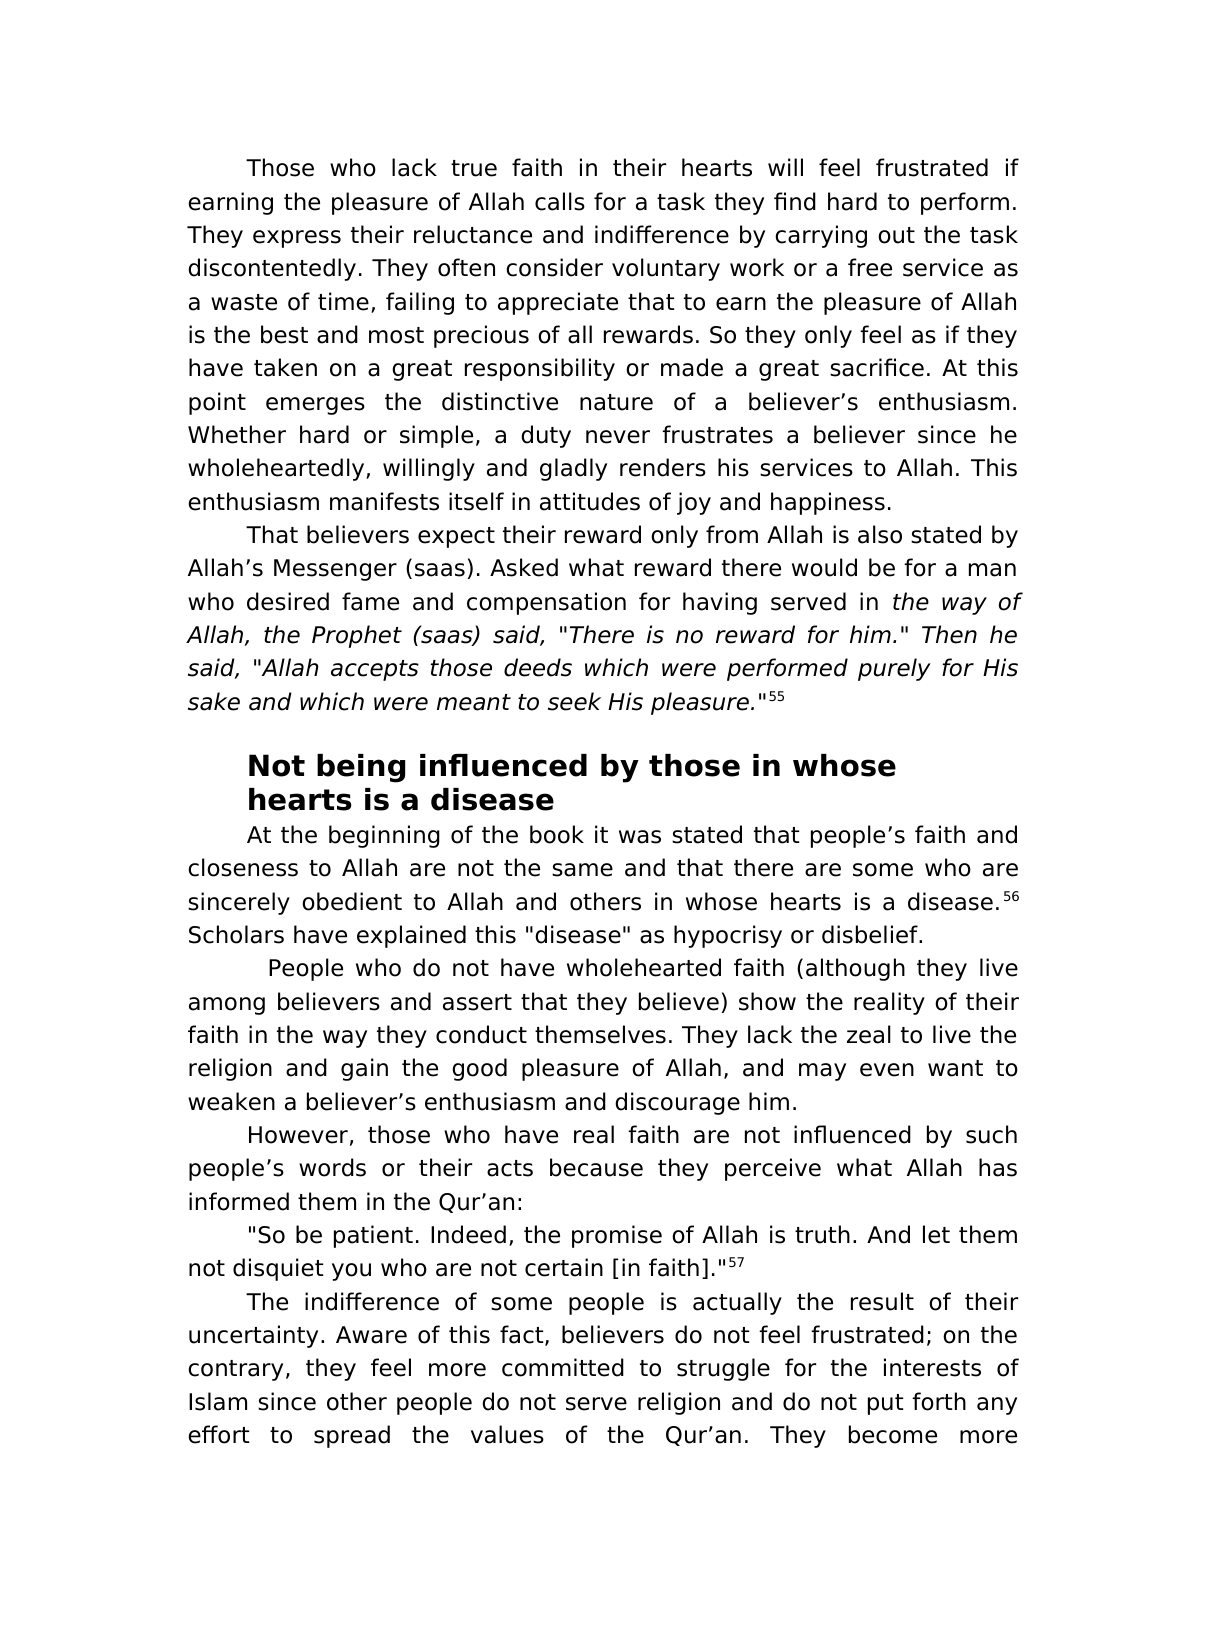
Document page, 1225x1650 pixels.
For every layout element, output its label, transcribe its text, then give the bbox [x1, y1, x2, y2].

text At the beginning of the book it was stated that people’s faith and closeness to Allah are not the same and that there are some who are sincerely obedient to Allah and others in whose hearts is a disease.56 Scholars have explained this "disease" as hypocrisy or disbelief. [187, 817, 1020, 950]
text However, those who have real faith are not influenced by such people’s words or their acts because they perceive what Allah has informed them in the Qur’an: [187, 1117, 1020, 1217]
text People who do not have wholehearted faith (although they live among believers and assert that they believe) show the reality of their faith in the way they conduct themselves. They lack the zeal to live the religion and gain the good pleasure of Allah, and may even want to weaken a believer’s enthusiasm and discourage him. [187, 950, 1020, 1117]
text hearts is a disease [187, 783, 1020, 817]
text That believers expect their reward only from Allah is also stated by Allah’s Messenger (saas). Asked what reward there would be for a man who desired fame and compensation for having served in the way of Allah, the Prophet (saas) said, "There is no reward for him." Then he said, "Allah accepts those deeds which were performed purely for His sake and which were meant to seek His pleasure."55 [187, 517, 1020, 717]
text Not being influenced by those in whose [187, 750, 1020, 783]
text The indifference of some people is actually the result of their uncertainty. Aware of this fact, believers do not feel frustrated; on the contrary, they feel more committed to struggle for the interests of Islam since other people do not serve religion and do not put forth any effort to spread the values of the Qur’an. They become more [187, 1283, 1020, 1450]
text "So be patient. Indeed, the promise of Allah is truth. And let them not disquiet you who are not certain [in faith]."57 [187, 1217, 1020, 1283]
text Those who lack true faith in their hearts will feel frustrated if earning the pleasure of Allah calls for a task they find hard to perform. They express their reluctance and indifference by carrying out the task discontentedly. They often consider voluntary work or a free service as a waste of time, failing to appreciate that to earn the pleasure of Allah is the best and most precious of all rewards. So they only feel as if they have taken on a great responsibility or made a great sacrifice. At this point emerges the distinctive nature of a believer’s enthusiasm. Whether hard or simple, a duty never frustrates a believer since he wholeheartedly, willingly and gladly renders his services to Allah. This enthusiasm manifests itself in attitudes of joy and happiness. [187, 150, 1020, 517]
